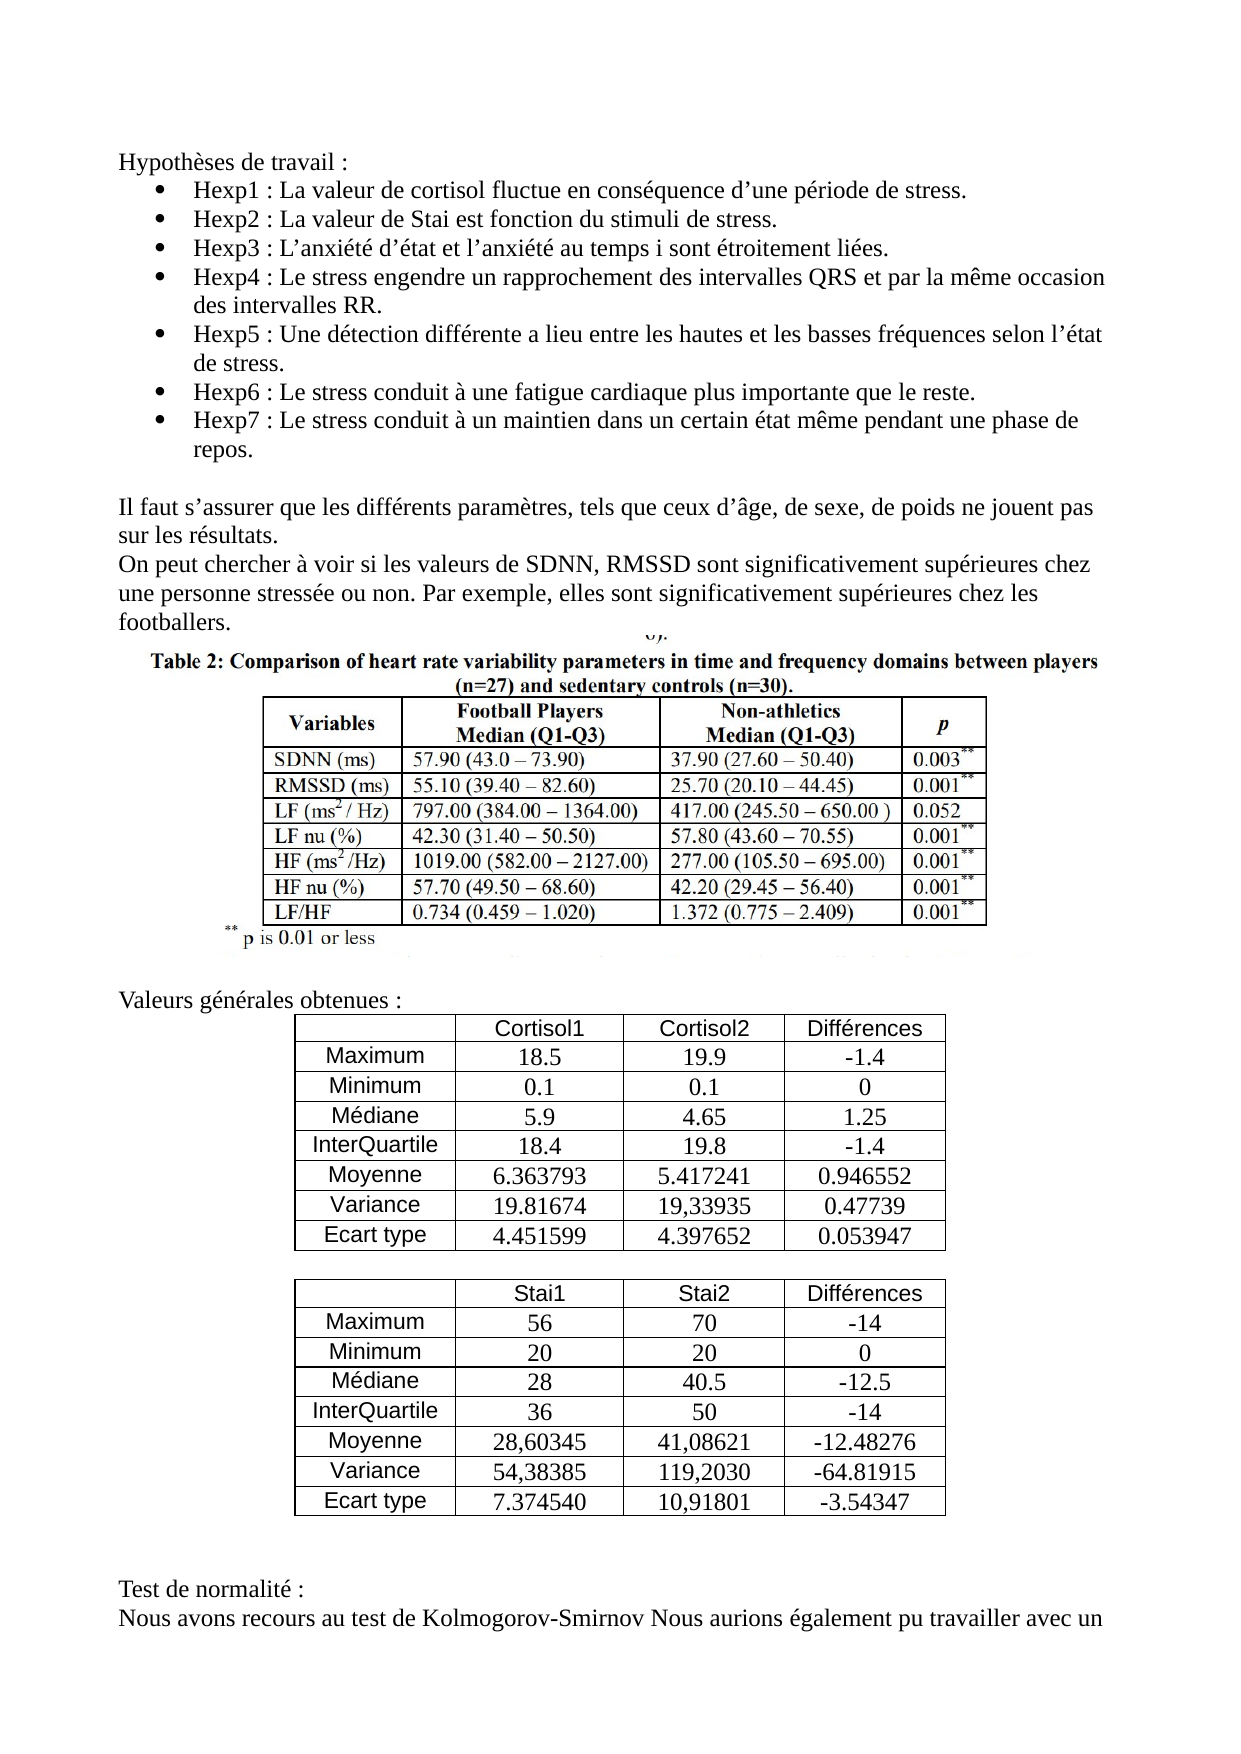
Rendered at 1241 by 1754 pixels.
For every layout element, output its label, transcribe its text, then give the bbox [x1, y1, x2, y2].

table_cell Ecart type [296, 1487, 455, 1515]
table_cell -14 [785, 1308, 945, 1337]
table_cell -1.4 [785, 1042, 945, 1071]
list Hexp1 : La valeur de cortisol fluctue en conséquence d’une période de stress. [156, 176, 1122, 204]
table_cell 19.8 [624, 1131, 784, 1160]
table_cell 0.946552 [785, 1161, 945, 1190]
table_header Différences [785, 1015, 945, 1041]
table_header Cortisol1 [456, 1015, 623, 1041]
table_cell Variance [296, 1191, 455, 1220]
text Nous avons recours au test de Kolmogorov-Smirnov Nous aurions également pu travailler avec un [118, 1603, 1122, 1631]
table_cell 0 [785, 1072, 945, 1101]
table_cell 0.1 [456, 1072, 623, 1101]
table_cell Médiane [296, 1102, 455, 1130]
table_cell 0.053947 [785, 1221, 945, 1249]
table_cell 50 [624, 1397, 784, 1426]
table_cell 4.451599 [456, 1221, 623, 1249]
table_cell Variance [296, 1457, 455, 1486]
table_cell 28,60345 [456, 1427, 623, 1456]
table_cell 40.5 [624, 1368, 784, 1396]
table_cell 0 [785, 1338, 945, 1366]
table_cell Médiane [296, 1368, 455, 1396]
table_cell Moyenne [296, 1161, 455, 1190]
list Hexp7 : Le stress conduit à un maintien dans un certain état même pendant une phase de repos. [156, 406, 1122, 463]
table_header Cortisol2 [624, 1015, 784, 1041]
table_cell 4.65 [624, 1102, 784, 1130]
table_cell 119,2030 [624, 1457, 784, 1486]
table_cell Moyenne [296, 1427, 455, 1456]
table_header [296, 1280, 455, 1307]
table_cell 28 [456, 1368, 623, 1396]
table_cell Minimum [296, 1338, 455, 1366]
table_cell 56 [456, 1308, 623, 1337]
table_cell 10,91801 [624, 1487, 784, 1515]
table_cell 0.1 [624, 1072, 784, 1101]
table_cell 19.81674 [456, 1191, 623, 1220]
text On peut chercher à voir si les valeurs de SDNN, RMSSD sont significativement supérieures chez une personne stressée ou non. Par exemple, elles sont significativement supérieures chez les footballers. [118, 549, 1122, 635]
table_header [296, 1015, 455, 1041]
table_cell -3.54347 [785, 1487, 945, 1515]
table_cell -12.48276 [785, 1427, 945, 1456]
table_cell -64.81915 [785, 1457, 945, 1486]
table_cell 41,08621 [624, 1427, 784, 1456]
list Hexp4 : Le stress engendre un rapprochement des intervalles QRS et par la même occasion des intervalles RR. [156, 262, 1122, 319]
table_cell 20 [456, 1338, 623, 1366]
table_cell 7.374540 [456, 1487, 623, 1515]
table_header Stai2 [624, 1280, 784, 1307]
table_cell 6.363793 [456, 1161, 623, 1190]
table_cell 54,38385 [456, 1457, 623, 1486]
text Hypothèses de travail : [118, 147, 1122, 176]
table_cell 20 [624, 1338, 784, 1366]
table_cell 19.9 [624, 1042, 784, 1071]
table_cell 70 [624, 1308, 784, 1337]
list Hexp5 : Une détection différente a lieu entre les hautes et les basses fréquences selon l’état de stress. [156, 319, 1122, 377]
table_cell 18.5 [456, 1042, 623, 1071]
table_cell 0.47739 [785, 1191, 945, 1220]
table_cell 18.4 [456, 1131, 623, 1160]
table_cell 19,33935 [624, 1191, 784, 1220]
table_header Différences [785, 1280, 945, 1307]
table_cell -14 [785, 1397, 945, 1426]
table_cell -12.5 [785, 1368, 945, 1396]
table_cell Minimum [296, 1072, 455, 1101]
table_cell Maximum [296, 1308, 455, 1337]
table_cell -1.4 [785, 1131, 945, 1160]
table_cell 5.417241 [624, 1161, 784, 1190]
table_cell 36 [456, 1397, 623, 1426]
table_cell Ecart type [296, 1221, 455, 1249]
table_cell Maximum [296, 1042, 455, 1071]
text Test de normalité : [118, 1574, 1122, 1603]
list Hexp3 : L’anxiété d’état et l’anxiété au temps i sont étroitement liées. [156, 233, 1122, 262]
table_cell InterQuartile [296, 1131, 455, 1160]
table_header Stai1 [456, 1280, 623, 1307]
table_cell 5.9 [456, 1102, 623, 1130]
table_cell InterQuartile [296, 1397, 455, 1426]
list Hexp6 : Le stress conduit à une fatigue cardiaque plus importante que le reste. [156, 377, 1122, 406]
text Il faut s’assurer que les différents paramètres, tels que ceux d’âge, de sexe, de poids ne jouent pas sur les résultats. [118, 492, 1122, 549]
list Hexp2 : La valeur de Stai est fonction du stimuli de stress. [156, 204, 1122, 233]
table_cell 1.25 [785, 1102, 945, 1130]
text Valeurs générales obtenues : [118, 985, 1122, 1014]
table_cell 4.397652 [624, 1221, 784, 1249]
